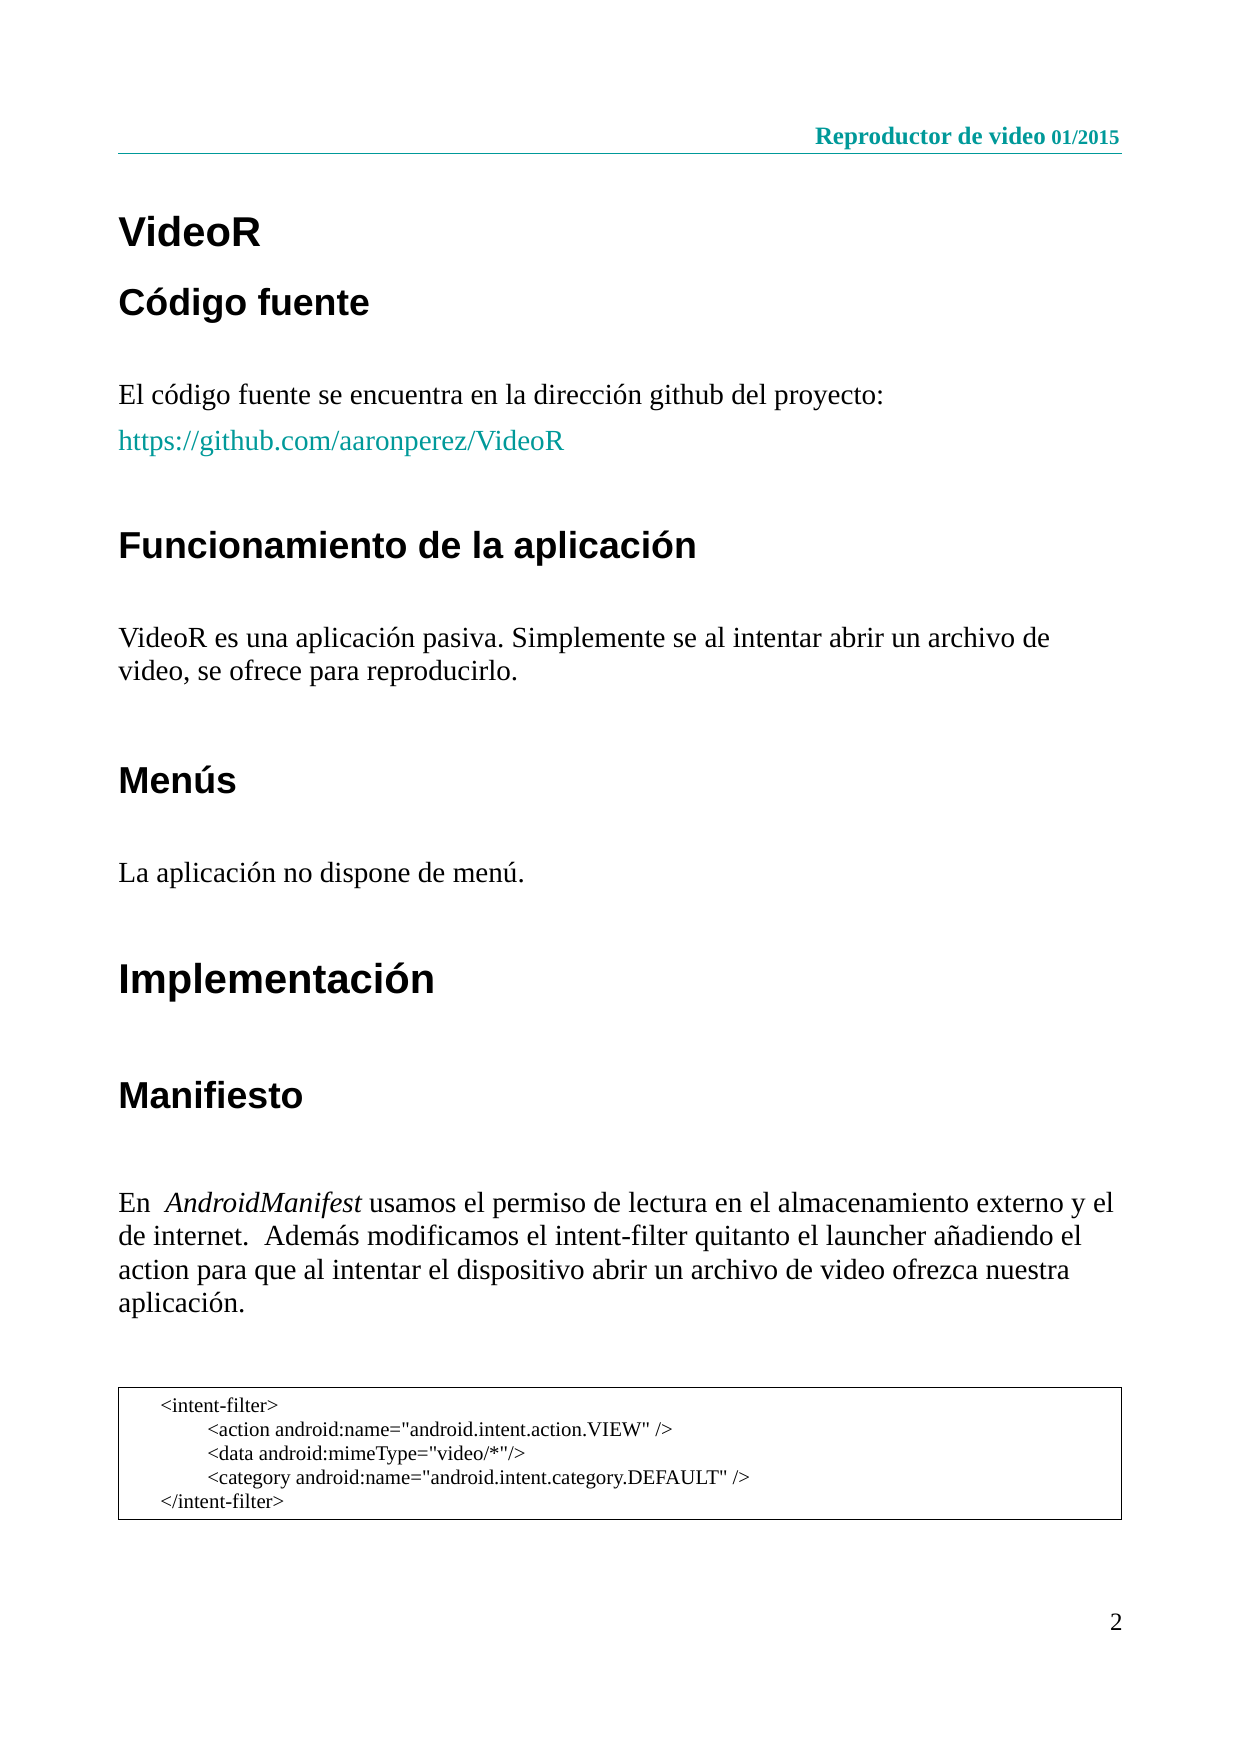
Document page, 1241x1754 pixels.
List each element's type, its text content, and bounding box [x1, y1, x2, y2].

text VideoR es una aplicación pasiva. Simplemente se al intentar abrir un archivo de video, se ofrece para reproducirlo. [118, 620, 1122, 687]
subtitle Funcionamiento de la aplicación [118, 523, 1122, 566]
title VideoR [118, 207, 1122, 255]
subtitle Menús [118, 758, 1122, 801]
text En AndroidManifest usamos el permiso de lectura en el almacenamiento externo y el de internet. Además modificamos el intent-filter quitanto el launcher añadiendo el action para que al intentar el dispositivo abrir un archivo de video ofrezca nuestra aplicación. [118, 1185, 1122, 1319]
text El código fuente se encuentra en la dirección github del proyecto: [118, 377, 1122, 411]
subtitle Manifiesto [118, 1074, 1122, 1117]
text https://github.com/aaronperez/VideoR [118, 423, 1122, 457]
title Implementación [118, 955, 1122, 1003]
table_header <intent-filter> <action android:name="android.intent.action.VIEW" /> <data android:mimeType="video/*"/> <category android:name="android.intent.category.DEFAULT" /> </intent-filter> [119, 1388, 1121, 1519]
text La aplicación no dispone de menú. [118, 855, 1122, 888]
subtitle Código fuente [118, 280, 1122, 323]
